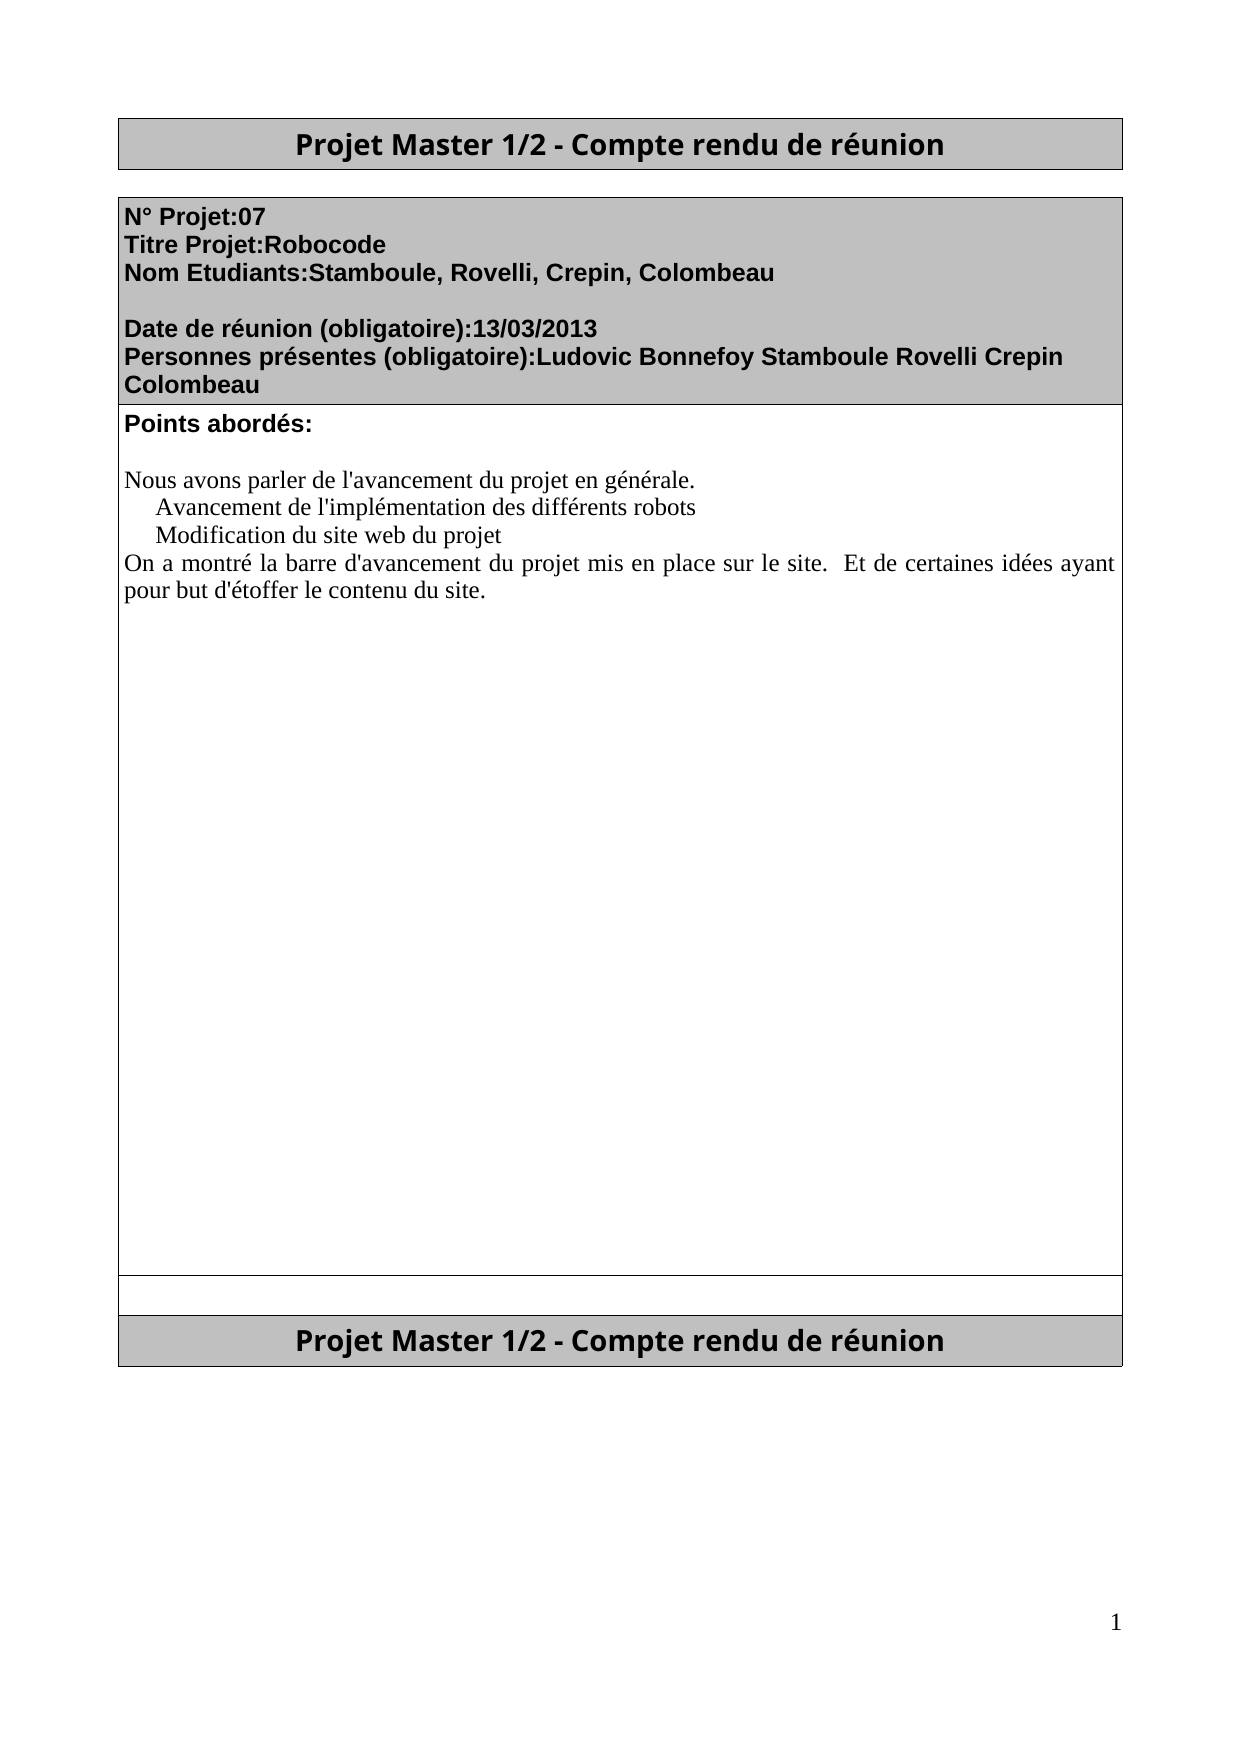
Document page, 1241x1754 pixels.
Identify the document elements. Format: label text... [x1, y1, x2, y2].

table_header Projet Master 1/2 - Compte rendu de réunion [119, 1316, 1122, 1366]
table_header N° Projet:07 Titre Projet:Robocode Nom Etudiants:Stamboule, Rovelli, Crepin, Colombeau Date de réunion (obligatoire):13/03/2013 Personnes présentes (obligatoire):Ludovic Bonnefoy Stamboule Rovelli Crepin Colombeau [119, 198, 1122, 404]
table_header Projet Master 1/2 - Compte rendu de réunion [119, 119, 1122, 169]
table_cell [119, 1276, 1122, 1314]
table_header Points abordés: Nous avons parler de l'avancement du projet en générale. Avancement de l'implémentation des différents robots Modification du site web du projet On a montré la barre d'avancement du projet mis en place sur le site. Et de certaines idées ayant pour but d'étoffer le contenu du site. [119, 405, 1122, 1275]
